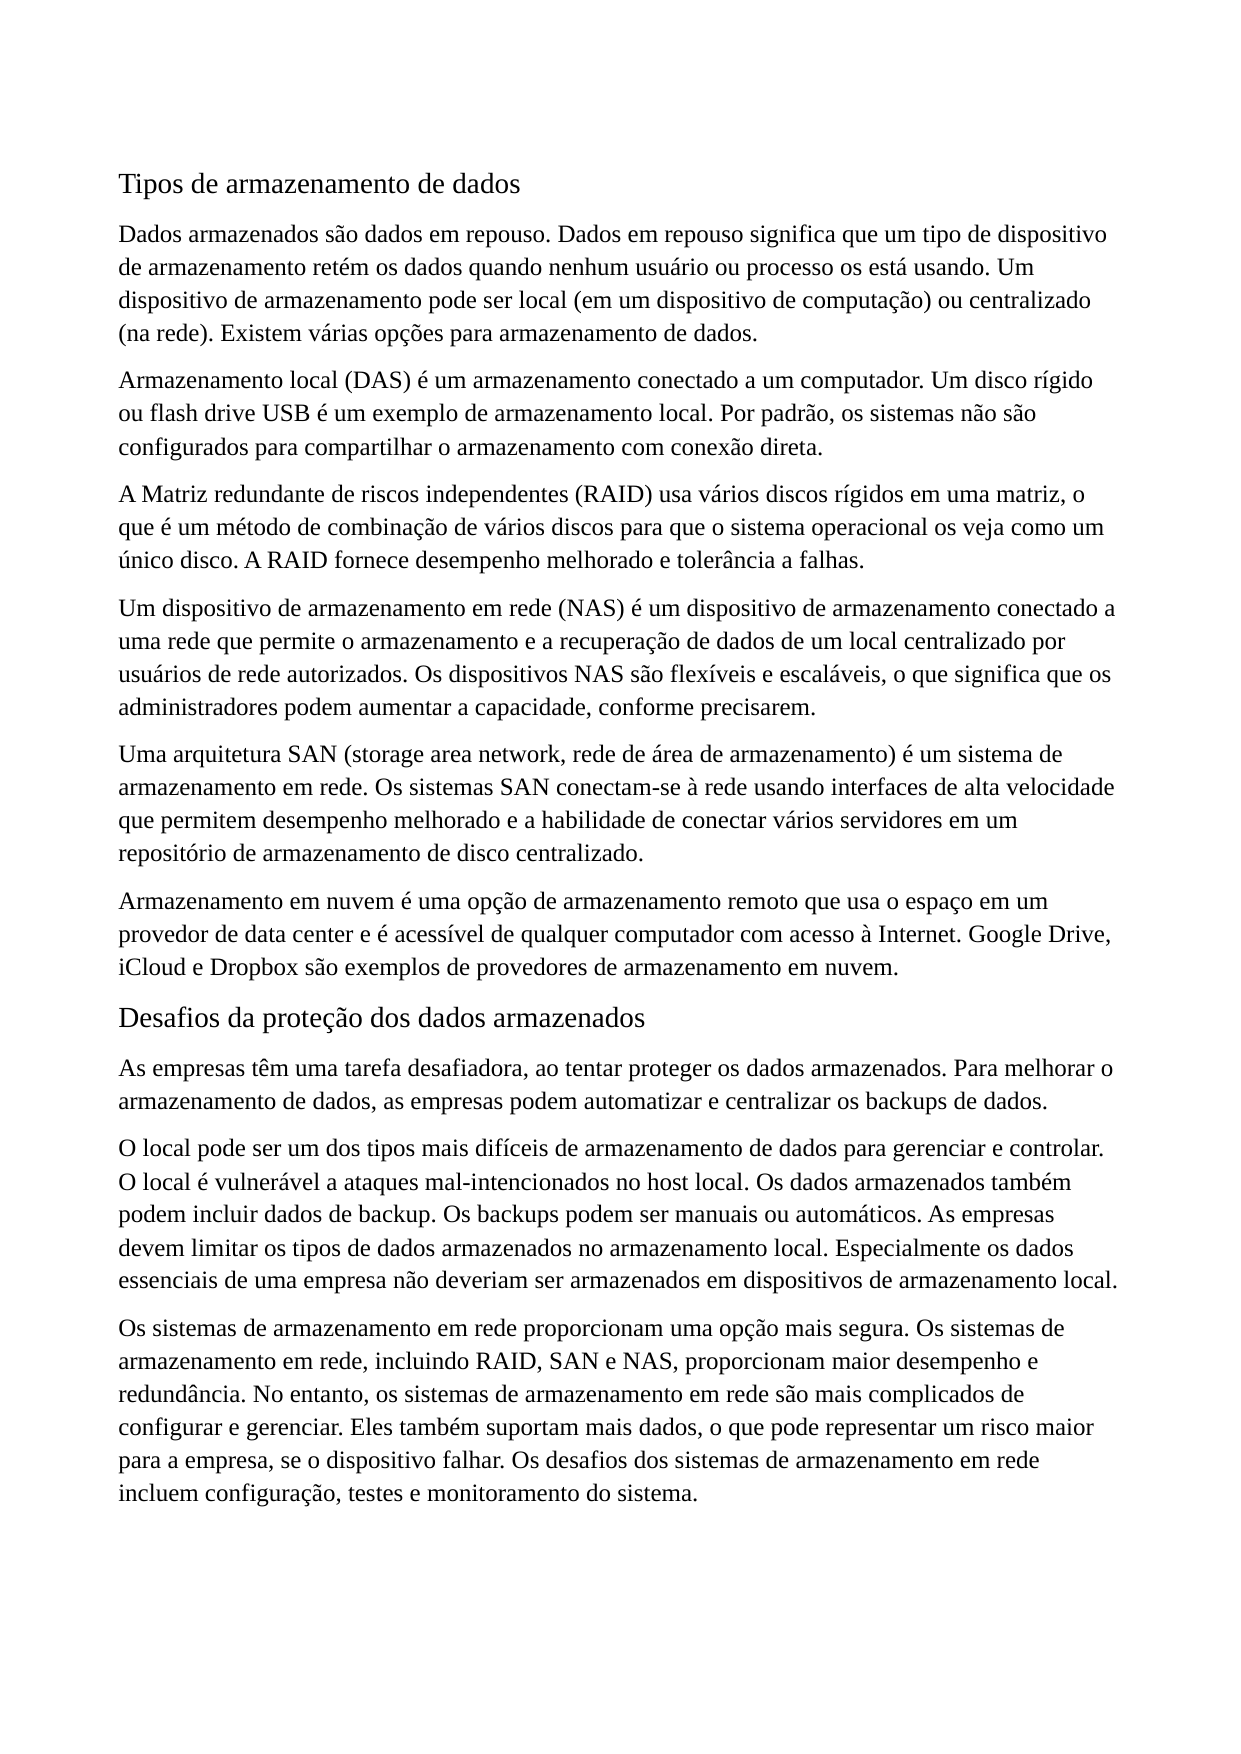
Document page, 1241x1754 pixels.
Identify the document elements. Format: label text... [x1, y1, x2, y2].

text Dados armazenados são dados em repouso. Dados em repouso significa que um tipo de dispositivo de armazenamento retém os dados quando nenhum usuário ou processo os está usando. Um dispositivo de armazenamento pode ser local (em um dispositivo de computação) ou centralizado (na rede). Existem várias opções para armazenamento de dados. [118, 219, 1122, 347]
text O local pode ser um dos tipos mais difíceis de armazenamento de dados para gerenciar e controlar. O local é vulnerável a ataques mal-intencionados no host local. Os dados armazenados também podem incluir dados de backup. Os backups podem ser manuais ou automáticos. As empresas devem limitar os tipos de dados armazenados no armazenamento local. Especialmente os dados essenciais de uma empresa não deveriam ser armazenados em dispositivos de armazenamento local. [118, 1133, 1122, 1294]
text Desafios da proteção dos dados armazenados [118, 1000, 1122, 1033]
text As empresas têm uma tarefa desafiadora, ao tentar proteger os dados armazenados. Para melhorar o armazenamento de dados, as empresas podem automatizar e centralizar os backups de dados. [118, 1053, 1122, 1115]
text Um dispositivo de armazenamento em rede (NAS) é um dispositivo de armazenamento conectado a uma rede que permite o armazenamento e a recuperação de dados de um local centralizado por usuários de rede autorizados. Os dispositivos NAS são flexíveis e escaláveis, o que significa que os administradores podem aumentar a capacidade, conforme precisarem. [118, 593, 1122, 721]
text Uma arquitetura SAN (storage area network, rede de área de armazenamento) é um sistema de armazenamento em rede. Os sistemas SAN conectam-se à rede usando interfaces de alta velocidade que permitem desempenho melhorado e a habilidade de conectar vários servidores em um repositório de armazenamento de disco centralizado. [118, 739, 1122, 867]
text Os sistemas de armazenamento em rede proporcionam uma opção mais segura. Os sistemas de armazenamento em rede, incluindo RAID, SAN e NAS, proporcionam maior desempenho e redundância. No entanto, os sistemas de armazenamento em rede são mais complicados de configurar e gerenciar. Eles também suportam mais dados, o que pode representar um risco maior para a empresa, se o dispositivo falhar. Os desafios dos sistemas de armazenamento em rede incluem configuração, testes e monitoramento do sistema. [118, 1313, 1122, 1507]
text Armazenamento local (DAS) é um armazenamento conectado a um computador. Um disco rígido ou flash drive USB é um exemplo de armazenamento local. Por padrão, os sistemas não são configurados para compartilhar o armazenamento com conexão direta. [118, 366, 1122, 460]
text Tipos de armazenamento de dados [118, 166, 1122, 199]
text A Matriz redundante de riscos independentes (RAID) usa vários discos rígidos em uma matriz, o que é um método de combinação de vários discos para que o sistema operacional os veja como um único disco. A RAID fornece desempenho melhorado e tolerância a falhas. [118, 479, 1122, 574]
text Armazenamento em nuvem é uma opção de armazenamento remoto que usa o espaço em um provedor de data center e é acessível de qualquer computador com acesso à Internet. Google Drive, iCloud e Dropbox são exemplos de provedores de armazenamento em nuvem. [118, 886, 1122, 981]
